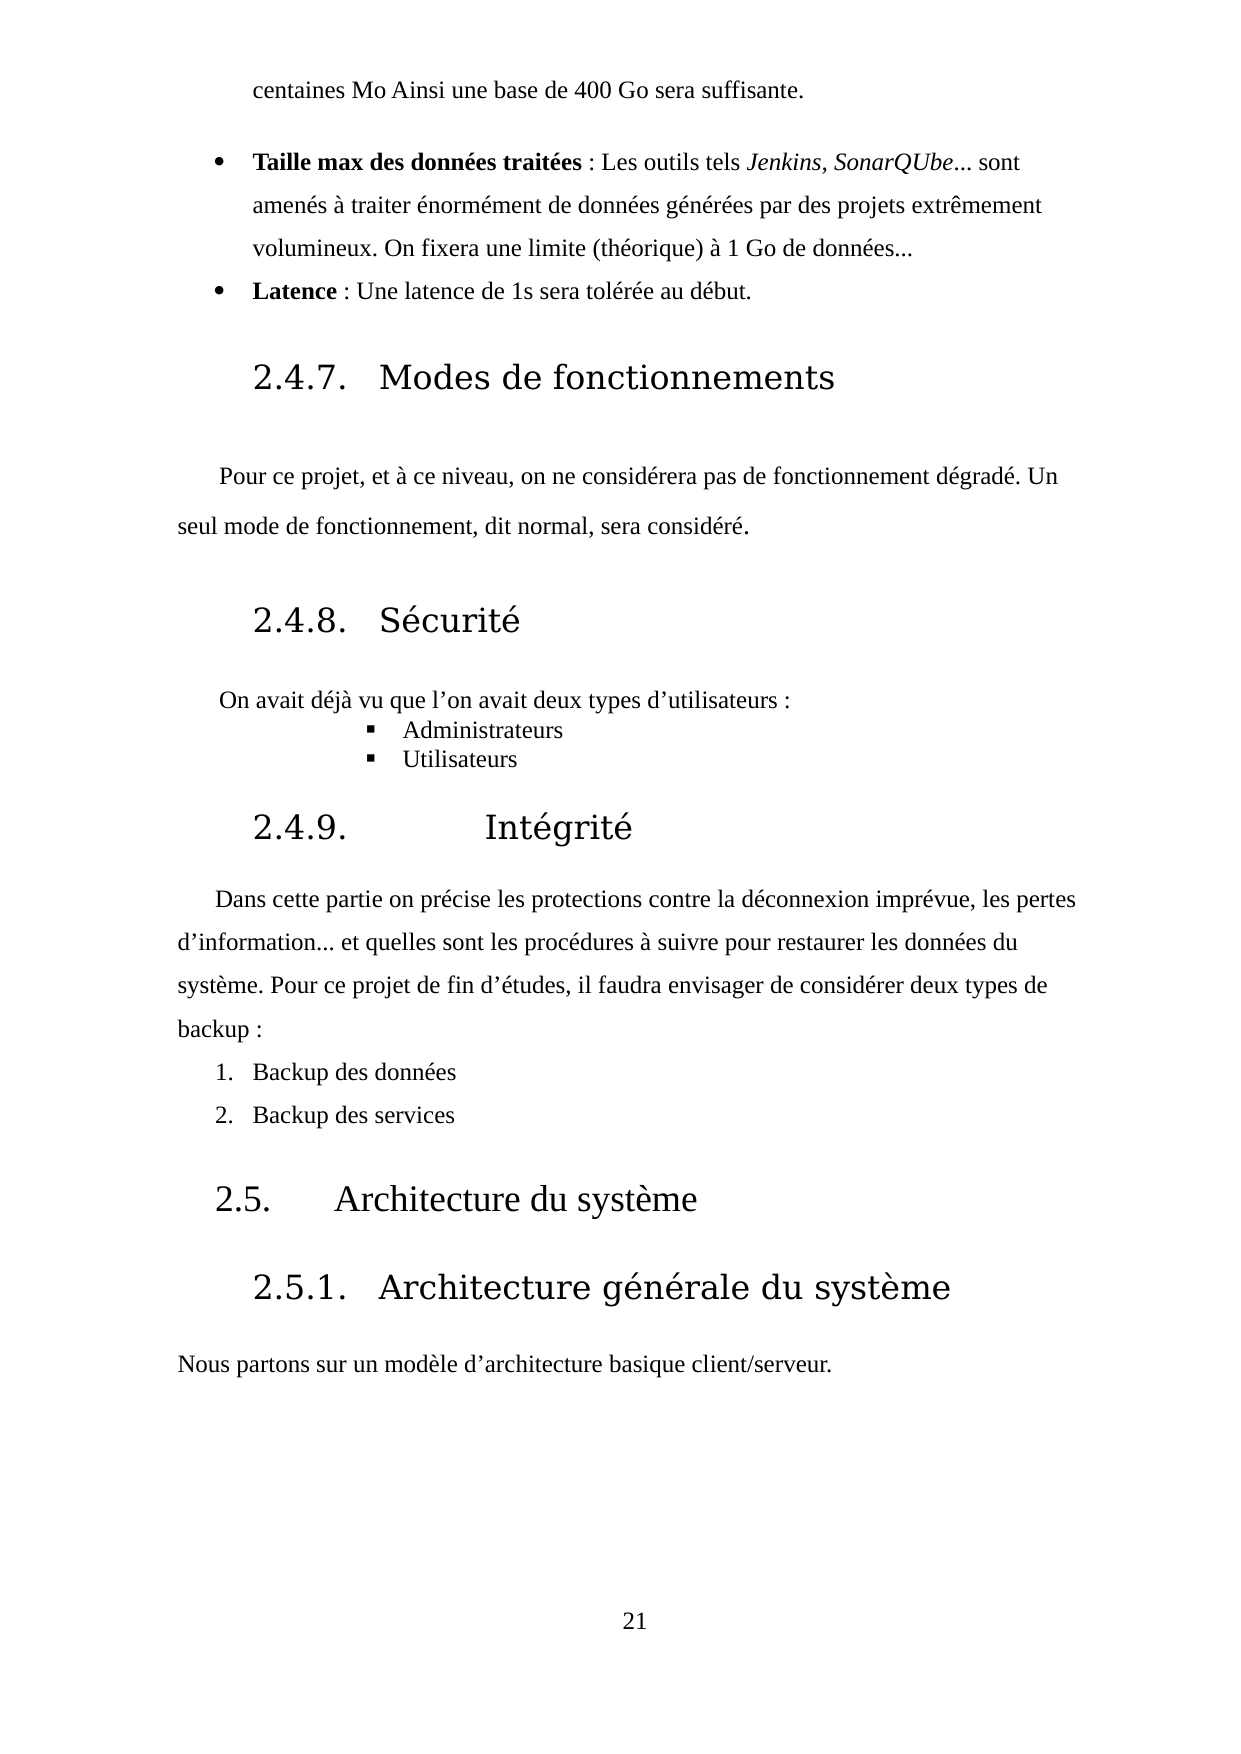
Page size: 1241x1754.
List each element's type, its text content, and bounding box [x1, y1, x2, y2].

list Intégrité [252, 806, 1092, 846]
list Backup des services [215, 1100, 1092, 1129]
list Utilisateurs [365, 744, 1092, 773]
text Pour ce projet, et à ce niveau, on ne considérera pas de fonctionnement dégradé. Un seul mode de fonctionnement, dit normal, sera considéré. [177, 453, 1092, 540]
list Administrateurs [365, 716, 1092, 744]
list Modes de fonctionnements [252, 356, 1092, 396]
list centaines Mo Ainsi une base de 400 Go sera suffisante. [215, 75, 1092, 104]
list Taille max des données traitées : Les outils tels Jenkins, SonarQUbe... sont amenés à traiter énormément de données générées par des projets extrêmement volumineux. On fixera une limite (théorique) à 1 Go de données... [215, 147, 1092, 262]
list Architecture du système [215, 1176, 1092, 1219]
list Latence : Une latence de 1s sera tolérée au début. [215, 276, 1092, 305]
text Dans cette partie on précise les protections contre la déconnexion imprévue, les pertes d’information... et quelles sont les procédures à suivre pour restaurer les données du système. Pour ce projet de fin d’études, il faudra envisager de considérer deux types de backup : [177, 884, 1092, 1042]
list Sécurité [252, 599, 1092, 639]
text Nous partons sur un modèle d’architecture basique client/serveur. [177, 1349, 1092, 1378]
list Architecture générale du système [252, 1266, 1092, 1306]
list Backup des données [215, 1057, 1092, 1086]
text On avait déjà vu que l’on avait deux types d’utilisateurs : [177, 677, 1092, 716]
